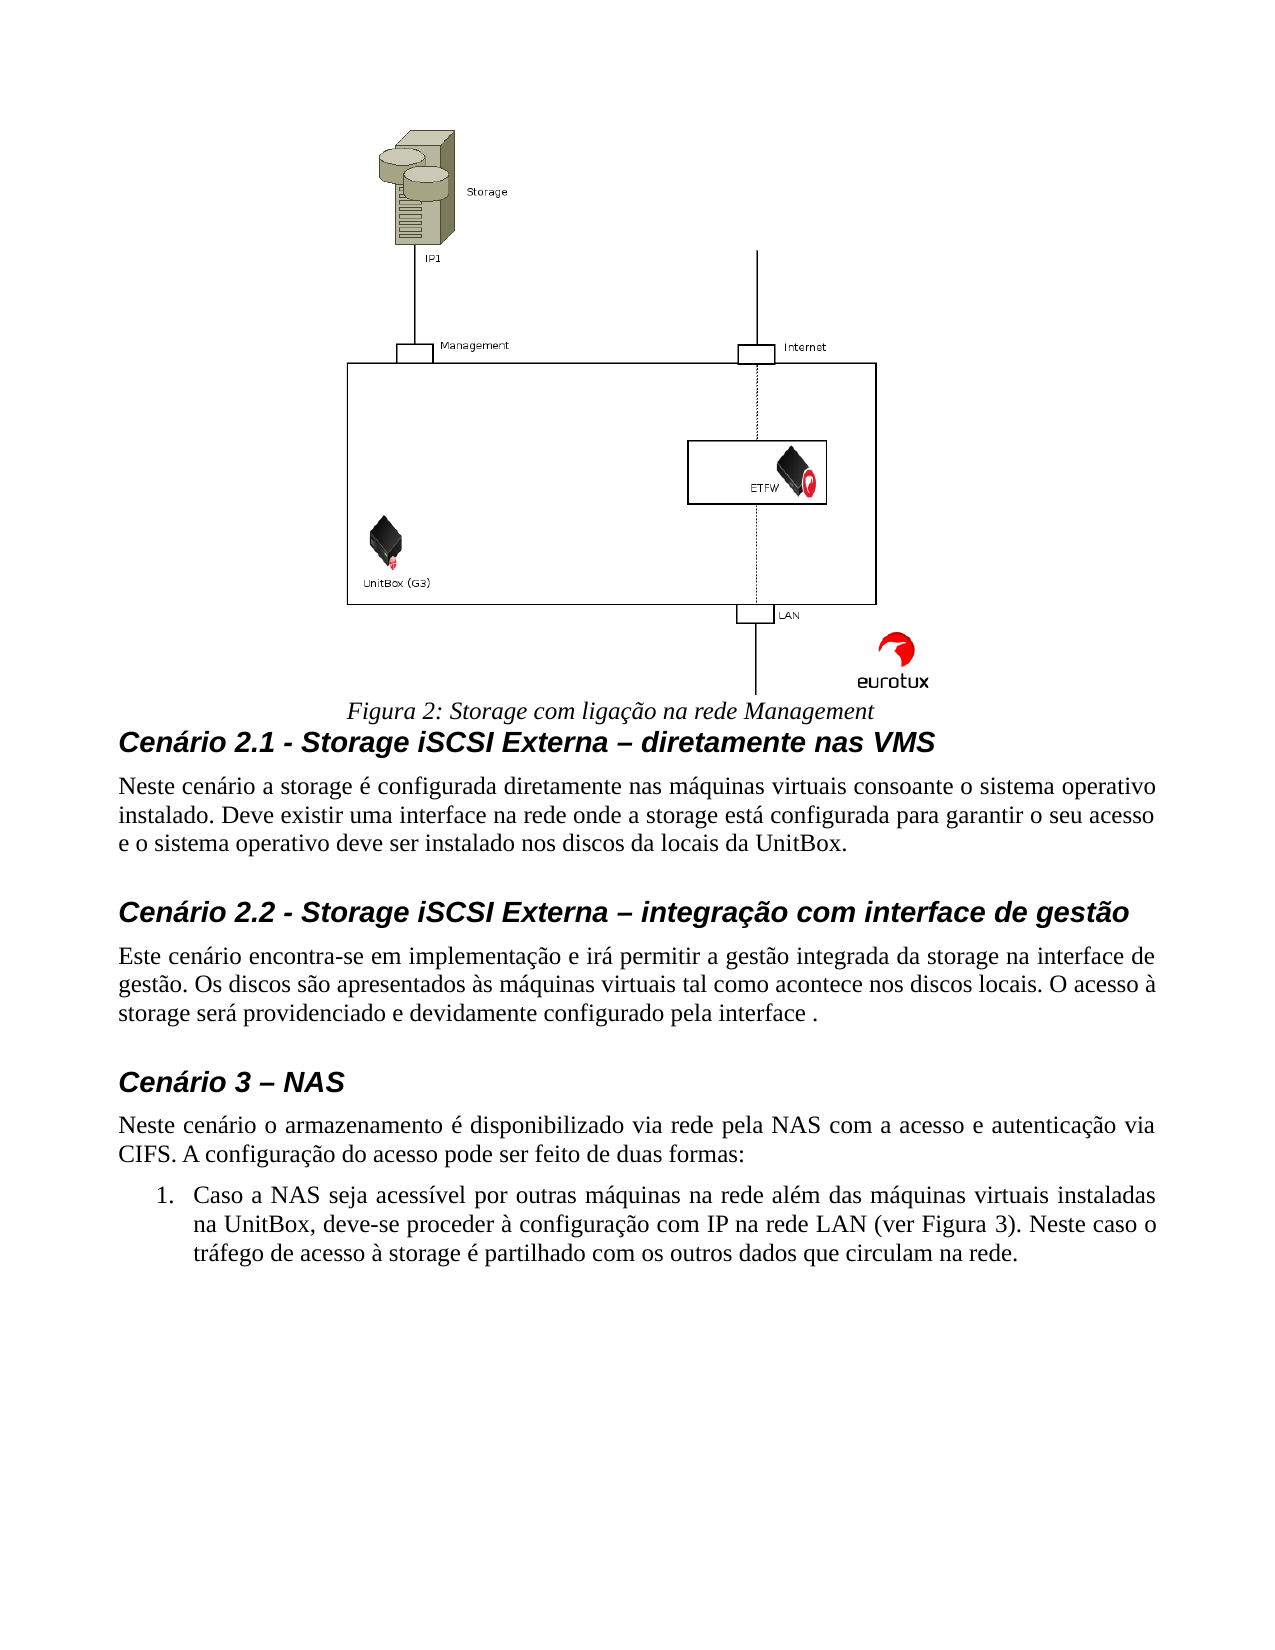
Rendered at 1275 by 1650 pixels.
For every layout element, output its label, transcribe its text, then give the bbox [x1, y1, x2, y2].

subtitle Cenário 2.2 - Storage iSCSI Externa – integração com interface de gestão [118, 895, 1157, 928]
subtitle Cenário 3 – NAS [118, 1064, 1157, 1098]
list Caso a NAS seja acessível por outras máquinas na rede além das máquinas virtuais instaladas na UnitBox, deve-se proceder à configuração com IP na rede LAN (ver Figura 3). Neste caso o tráfego de acesso à storage é partilhado com os outros dados que circulam na rede. [156, 1181, 1157, 1267]
text Este cenário encontra-se em implementação e irá permitir a gestão integrada da storage na interface de gestão. Os discos são apresentados às máquinas virtuais tal como acontece nos discos locais. O acesso à storage será providenciado e devidamente configurado pela interface . [118, 941, 1157, 1027]
subtitle Cenário 2.1 - Storage iSCSI Externa – diretamente nas VMS [118, 118, 1157, 758]
text Neste cenário a storage é configurada diretamente nas máquinas virtuais consoante o sistema operativo instalado. Deve existir uma interface na rede onde a storage está configurada para garantir o seu acesso e o sistema operativo deve ser instalado nos discos da locais da UnitBox. [118, 771, 1157, 857]
text Neste cenário o armazenamento é disponibilizado via rede pela NAS com a acesso e autenticação via CIFS. A configuração do acesso pode ser feito de duas formas: [118, 1111, 1157, 1168]
text Figura 2: Storage com ligação na rede Management [347, 697, 928, 725]
picture [346, 130, 929, 697]
